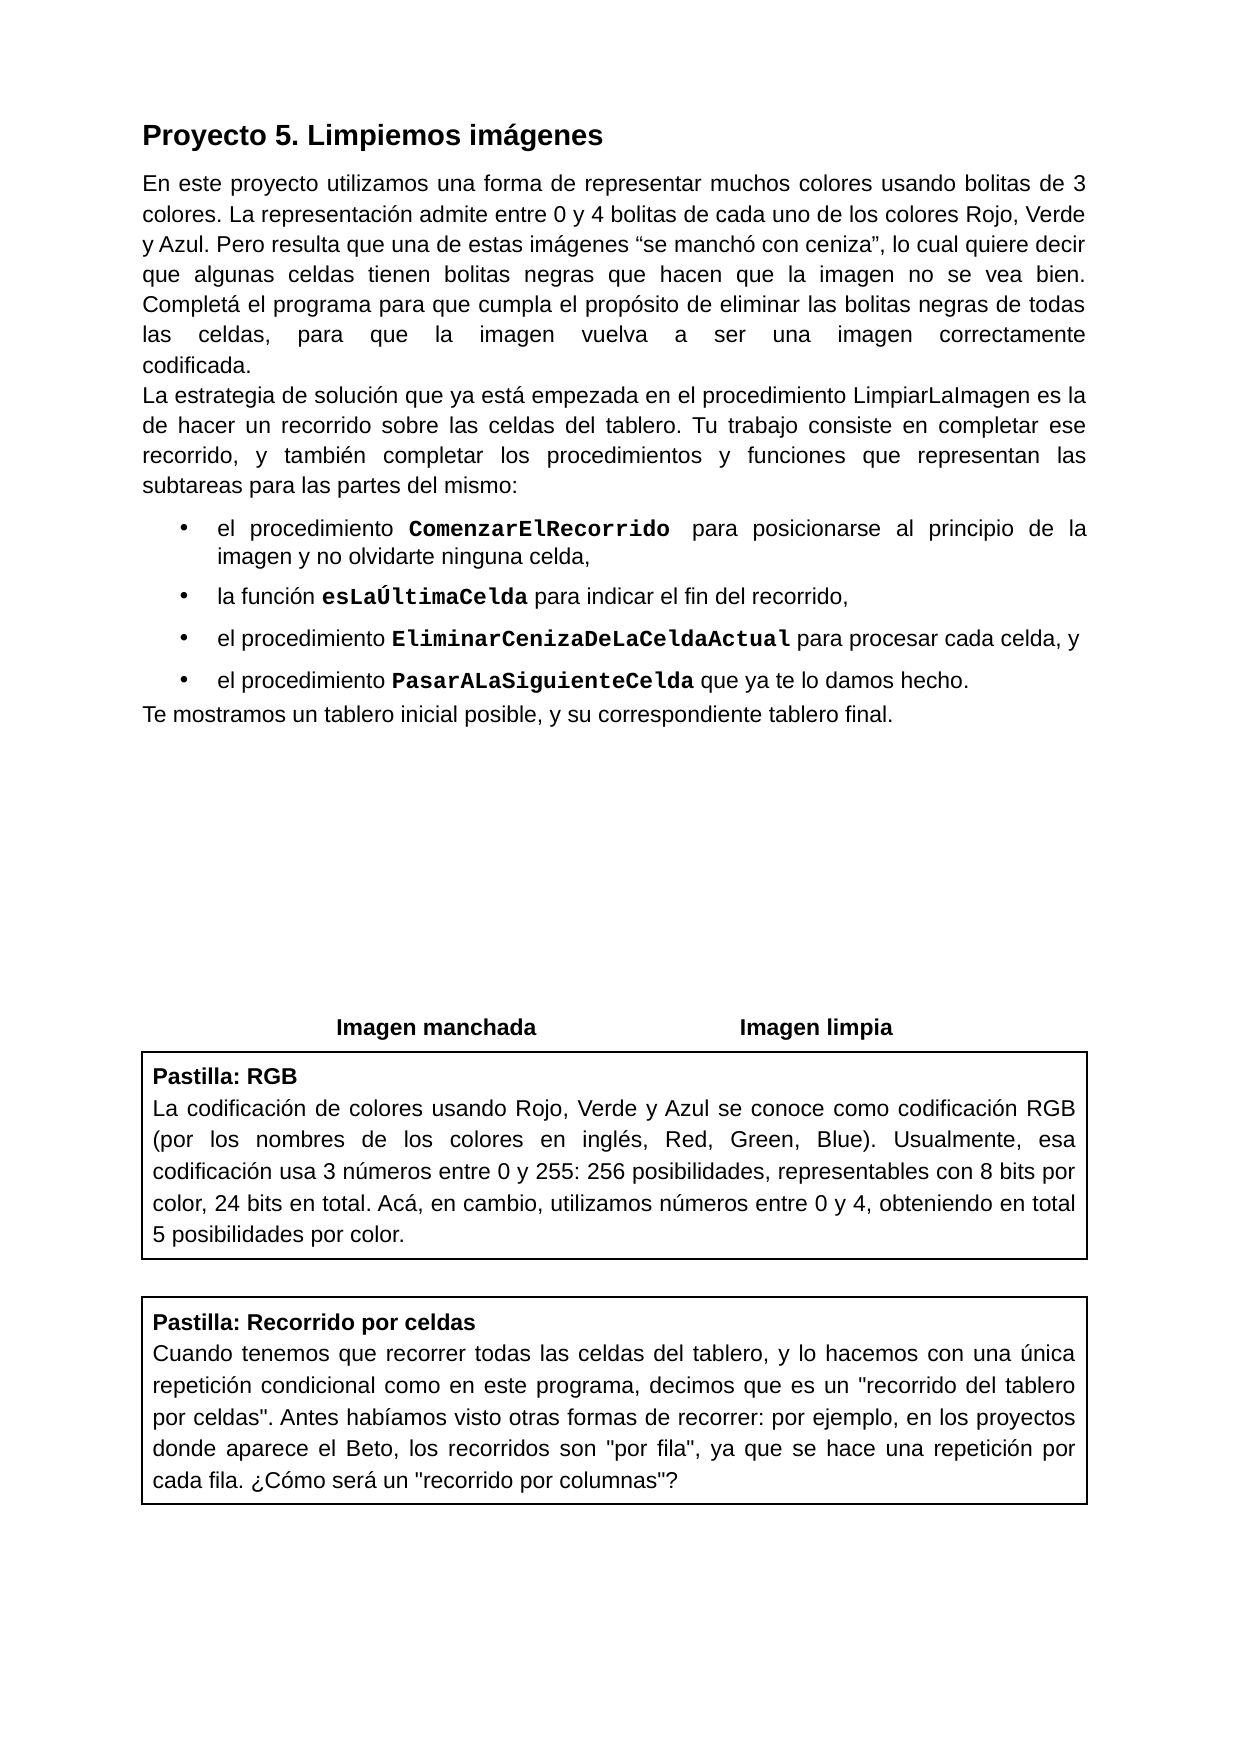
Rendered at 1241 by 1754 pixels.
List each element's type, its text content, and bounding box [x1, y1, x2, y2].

list el procedimiento PasarALaSiguienteCelda que ya te lo damos hecho. [179, 665, 1087, 695]
text Proyecto 5. Limpiemos imágenes [142, 118, 1087, 152]
table_header Pastilla: RGB La codificación de colores usando Rojo, Verde y Azul se conoce como codificación RGB (por los nombres de los colores en inglés, Red, Green, Blue). Usualmente, esa codificación usa 3 números entre 0 y 255: 256 posibilidades, representables con 8 bits por color, 24 bits en total. Acá, en cambio, utilizamos números entre 0 y 4, obteniendo en total 5 posibilidades por color. [143, 1053, 1086, 1258]
list la función esLaÚltimaCelda para indicar el fin del recorrido, [179, 581, 1087, 611]
text Imagen manchada Imagen limpia [142, 1014, 1087, 1041]
list el procedimiento ComenzarElRecorrido para posicionarse al principio de la imagen y no olvidarte ninguna celda, [179, 514, 1087, 569]
text Te mostramos un tablero inicial posible, y su correspondiente tablero final. [142, 701, 1087, 728]
text En este proyecto utilizamos una forma de representar muchos colores usando bolitas de 3 colores. La representación admite entre 0 y 4 bolitas de cada uno de los colores Rojo, Verde y Azul. Pero resulta que una de estas imágenes “se manchó con ceniza”, lo cual quiere decir que algunas celdas tienen bolitas negras que hacen que la imagen no se vea bien. Completá el programa para que cumpla el propósito de eliminar las bolitas negras de todas las celdas, para que la imagen vuelva a ser una imagen correctamente codificada. La estrategia de solución que ya está empezada en el procedimiento LimpiarLaImagen es la de hacer un recorrido sobre las celdas del tablero. Tu trabajo consiste en completar ese recorrido, y también completar los procedimientos y funciones que representan las subtareas para las partes del mismo: [142, 170, 1087, 499]
list el procedimiento EliminarCenizaDeLaCeldaActual para procesar cada celda, y [179, 623, 1087, 653]
table_header Pastilla: Recorrido por celdas Cuando tenemos que recorrer todas las celdas del tablero, y lo hacemos con una única repetición condicional como en este programa, decimos que es un "recorrido del tablero por celdas". Antes habíamos visto otras formas de recorrer: por ejemplo, en los proyectos donde aparece el Beto, los recorridos son "por fila", ya que se hace una repetición por cada fila. ¿Cómo será un "recorrido por columnas"? [143, 1298, 1086, 1503]
